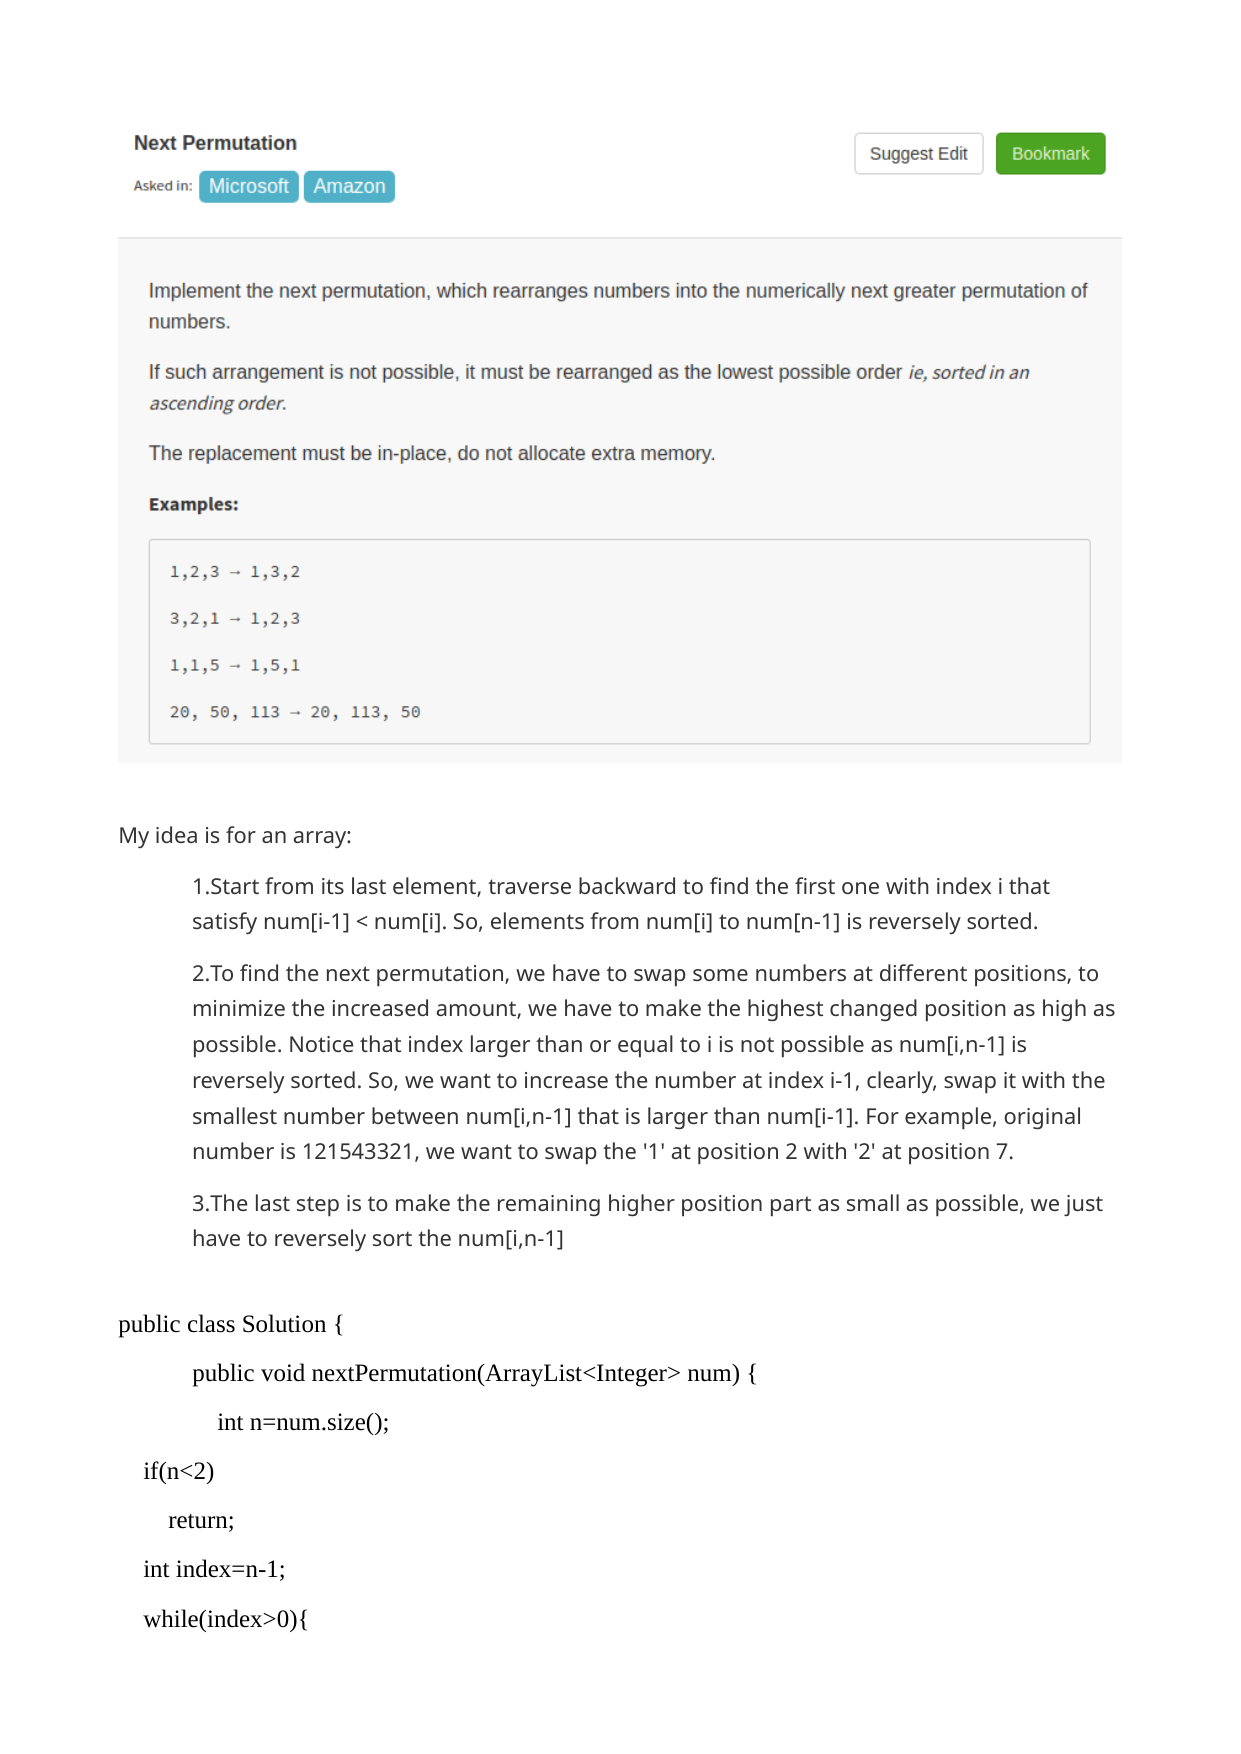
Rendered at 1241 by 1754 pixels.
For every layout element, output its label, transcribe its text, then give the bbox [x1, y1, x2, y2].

text int index=n-1; [118, 1554, 1122, 1583]
text int n=num.size(); [118, 1407, 1122, 1436]
list The last step is to make the remaining higher position part as small as possible, we just have to reversely sort the num[i,n-1] [118, 1188, 1122, 1253]
text return; [118, 1506, 1122, 1534]
text while(index>0){ [118, 1604, 1122, 1632]
list Start from its last element, traverse backward to find the first one with index i that satisfy num[i-1] < num[i]. So, elements from num[i] to num[n-1] is reversely sorted. [118, 871, 1122, 936]
text public class Solution { [118, 1275, 1122, 1338]
list To find the next permutation, we have to swap some numbers at different positions, to minimize the increased amount, we have to make the highest changed position as high as possible. Notice that index larger than or equal to i is not possible as num[i,n-1] is reversely sorted. So, we want to increase the number at index i-1, clearly, swap it with the smallest number between num[i,n-1] that is larger than num[i-1]. For example, original number is 121543321, we want to swap the '1' at position 2 with '2' at position 7. [118, 958, 1122, 1166]
text public void nextPermutation(ArrayList<Integer> num) { [118, 1358, 1122, 1387]
text if(n<2) [118, 1456, 1122, 1485]
text My idea is for an array: [118, 820, 1122, 850]
picture [118, 118, 1123, 763]
